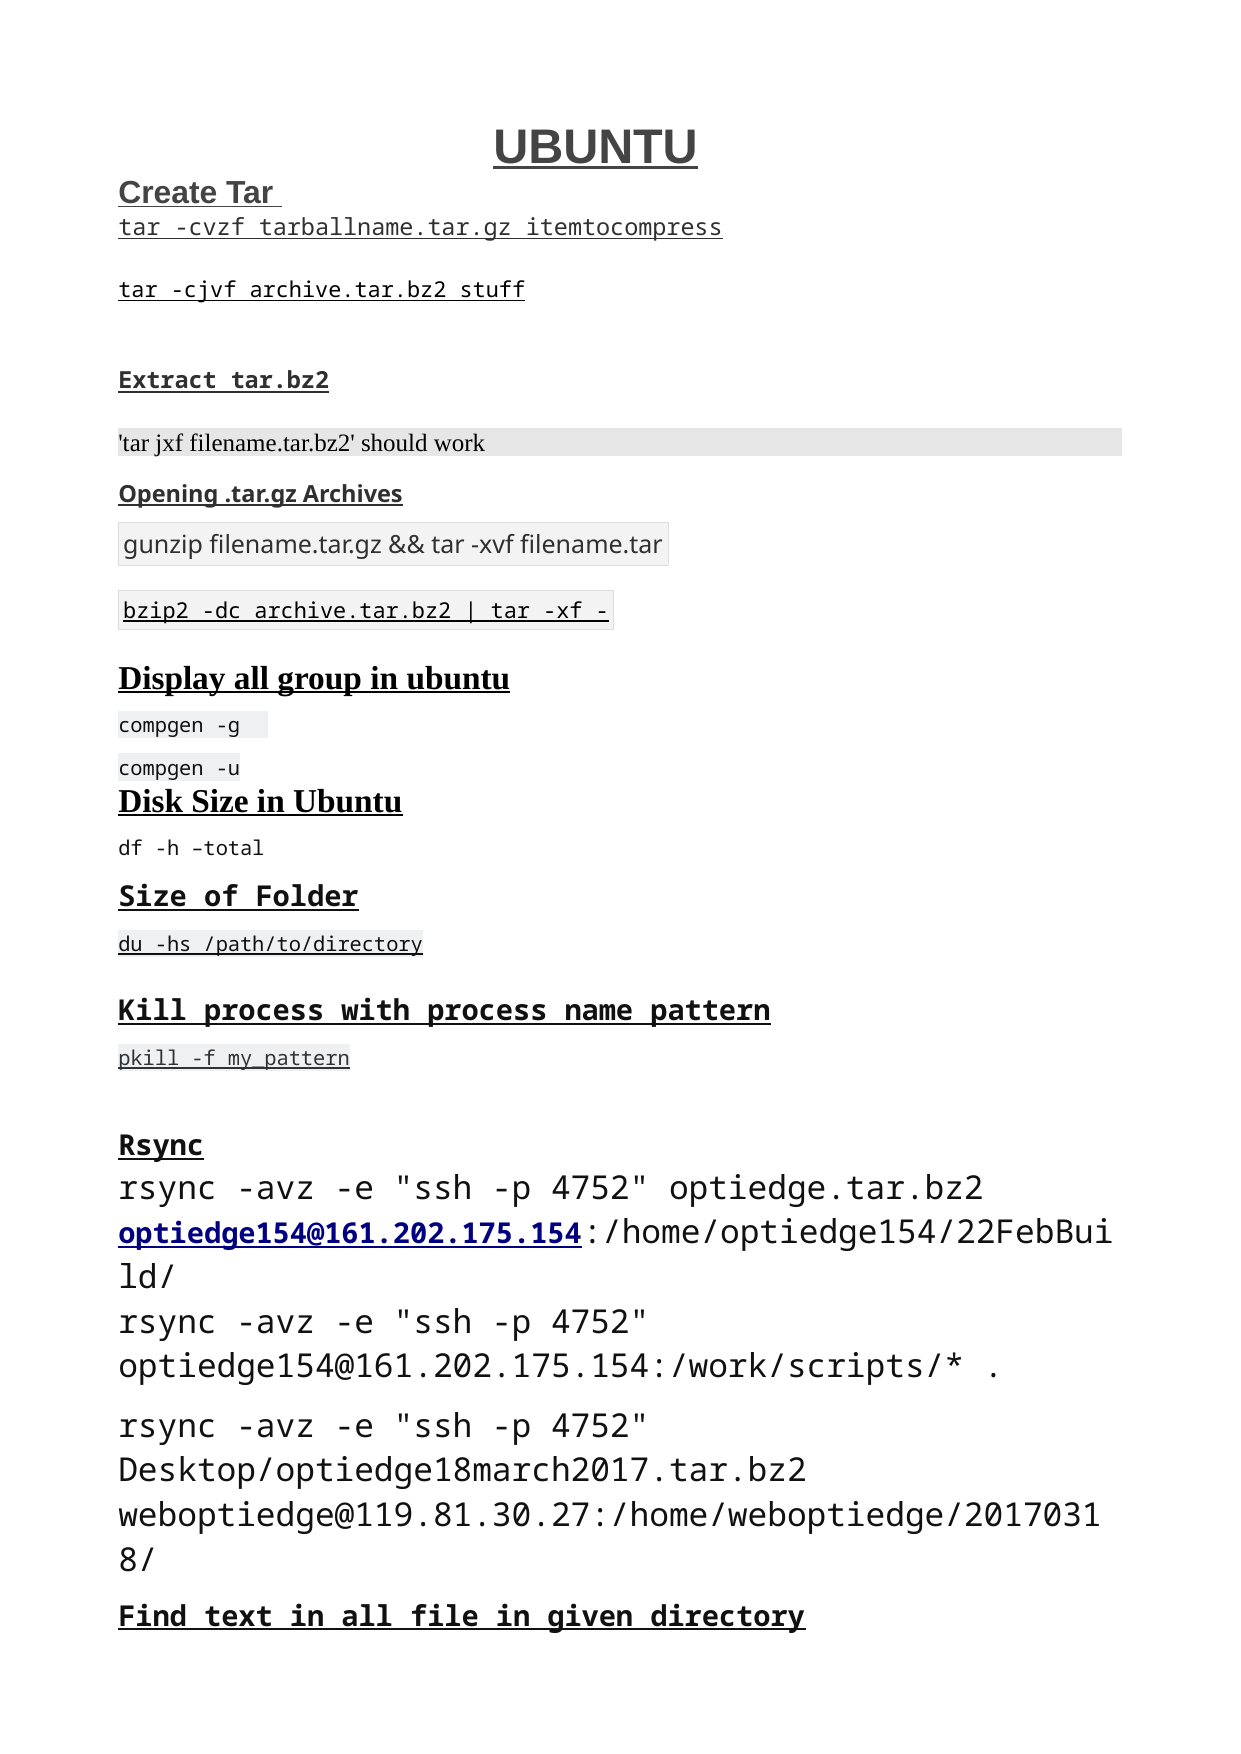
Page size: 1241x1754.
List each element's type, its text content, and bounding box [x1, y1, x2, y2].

text tar -cjvf archive.tar.bz2 stuff [118, 274, 1122, 304]
text Display all group in ubuntu [118, 658, 1122, 696]
text Size of Folder [118, 876, 1122, 915]
text rsync -avz -e "ssh -p 4752" optiedge.tar.bz2 optiedge154@161.202.175.154:/home/optiedge154/22FebBuild/ [118, 1164, 1122, 1298]
text Create Tar [118, 174, 1122, 210]
text compgen -u [118, 753, 1122, 781]
text [669, 522, 1122, 565]
text gunzip filename.tar.gz && tar -xvf filename.tar [119, 523, 668, 565]
text Extract tar.bz2 [118, 364, 1122, 396]
text rsync -avz -e "ssh -p 4752" optiedge154@161.202.175.154:/work/scripts/* . [118, 1298, 1122, 1387]
table_header 'tar jxf filename.tar.bz2' should work [118, 428, 1122, 456]
text df -h –total [118, 834, 1122, 861]
text pkill -f my_pattern [118, 1043, 1122, 1071]
text [614, 590, 1122, 629]
text rsync -avz -e "ssh -p 4752" Desktop/optiedge18march2017.tar.bz2 weboptiedge@119.81.30.27:/home/weboptiedge/20170318/ [118, 1402, 1122, 1581]
text UBUNTU [118, 118, 1122, 174]
text Rsync [118, 1125, 1122, 1164]
text Find text in all file in given directory [118, 1595, 1122, 1634]
text bzip2 -dc archive.tar.bz2 | tar -xf - [119, 591, 613, 629]
text Kill process with process name pattern [118, 990, 1122, 1029]
subtitle Opening .tar.gz Archives [118, 477, 1122, 509]
text Disk Size in Ubuntu [118, 781, 1122, 819]
text compgen -g [118, 711, 1122, 738]
text du -hs /path/to/directory [118, 930, 1122, 957]
text tar -cvzf tarballname.tar.gz itemtocompress [118, 210, 1122, 242]
